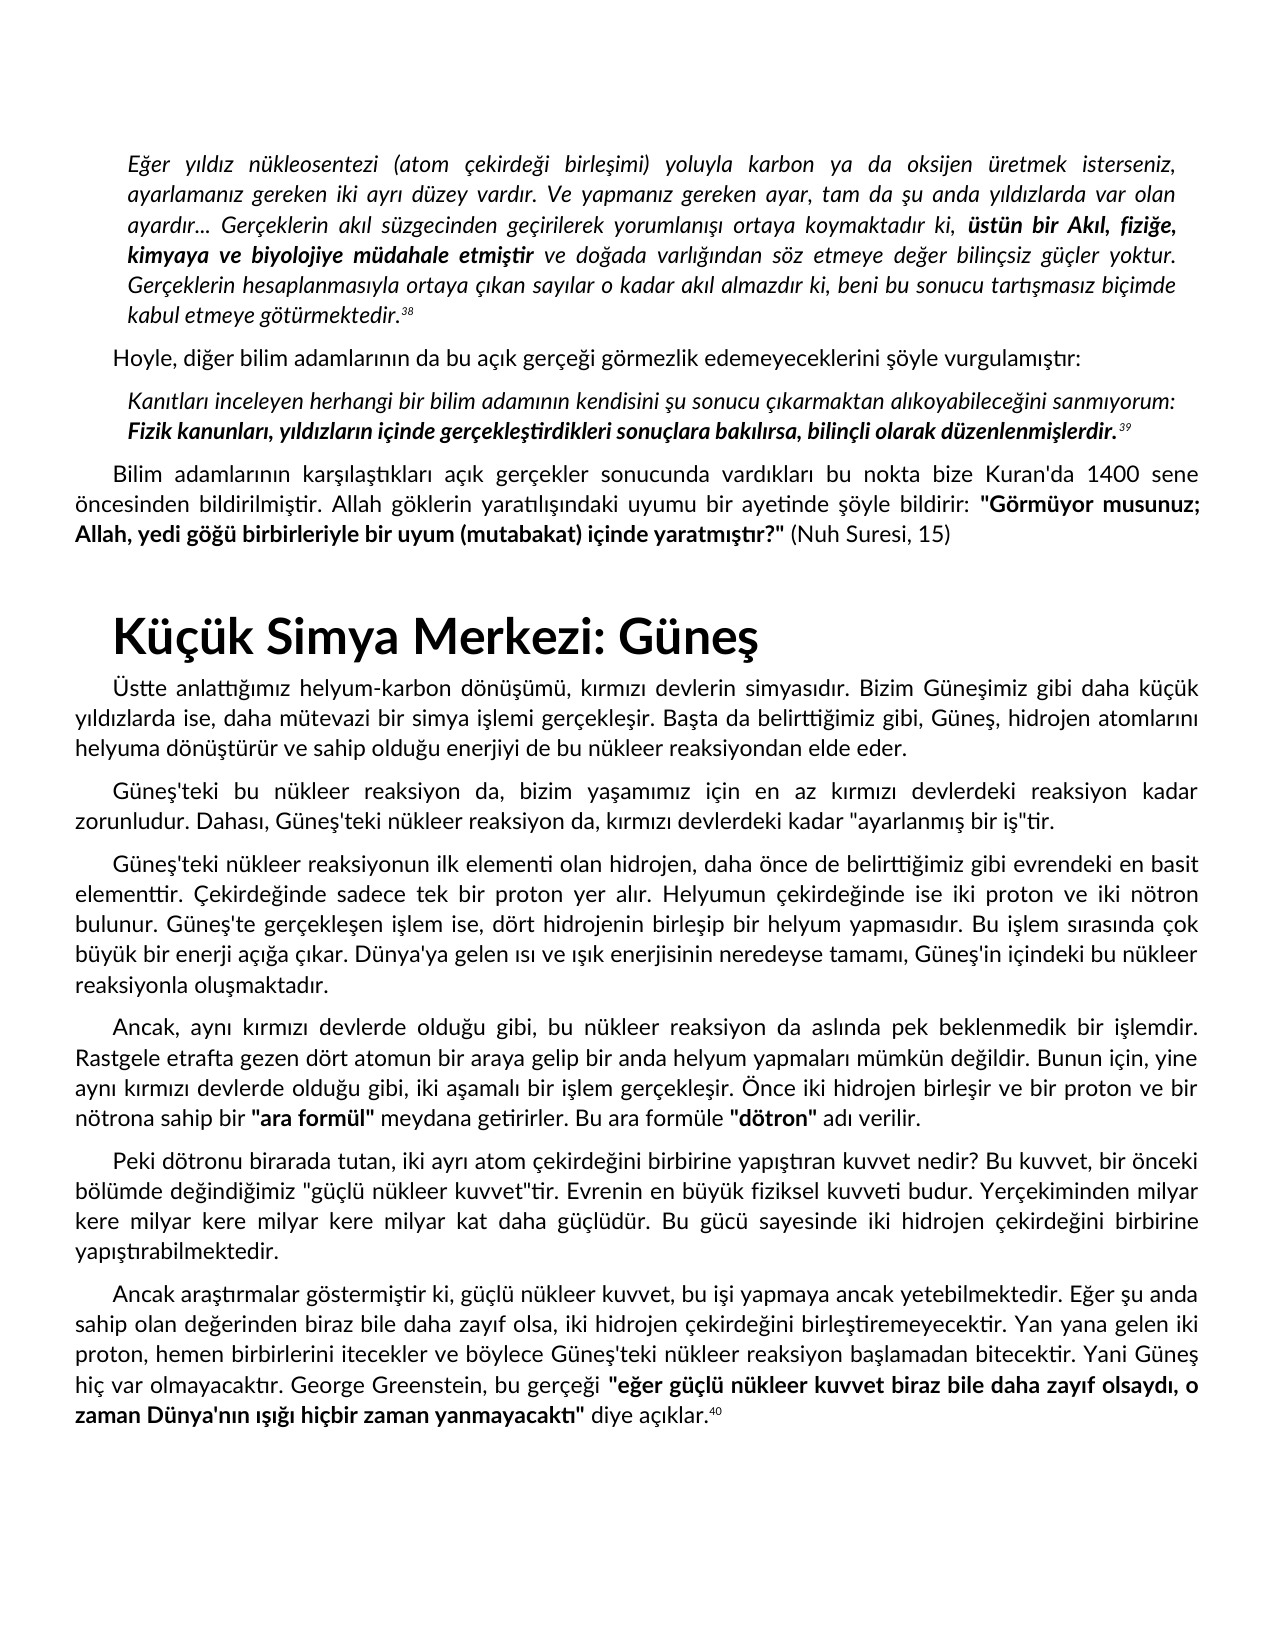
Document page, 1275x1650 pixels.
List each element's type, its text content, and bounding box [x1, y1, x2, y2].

text Peki dötronu birarada tutan, iki ayrı atom çekirdeğini birbirine yapıştıran kuvvet nedir? Bu kuvvet, bir önceki bölümde değindiğimiz "güçlü nükleer kuvvet"tir. Evrenin en büyük fiziksel kuvveti budur. Yerçekiminden milyar kere milyar kere milyar kere milyar kat daha güçlüdür. Bu gücü sayesinde iki hidrojen çekirdeğini birbirine yapıştırabilmektedir. [75, 1146, 1200, 1264]
text Bilim adamlarının karşılaştıkları açık gerçekler sonucunda vardıkları bu nokta bize Kuran'da 1400 sene öncesinden bildirilmiştir. Allah göklerin yaratılışındaki uyumu bir ayetinde şöyle bildirir: "Görmüyor musunuz; Allah, yedi göğü birbirleriyle bir uyum (mutabakat) içinde yaratmıştır?" (Nuh Suresi, 15) [75, 459, 1200, 547]
text Hoyle, diğer bilim adamlarının da bu açık gerçeği görmezlik edemeyeceklerini şöyle vurgulamıştır: [75, 344, 1200, 371]
text Ancak, aynı kırmızı devlerde olduğu gibi, bu nükleer reaksiyon da aslında pek beklenmedik bir işlemdir. Rastgele etrafta gezen dört atomun bir araya gelip bir anda helyum yapmaları mümkün değildir. Bunun için, yine aynı kırmızı devlerde olduğu gibi, iki aşamalı bir işlem gerçekleşir. Önce iki hidrojen birleşir ve bir proton ve bir nötrona sahip bir "ara formül" meydana getirirler. Bu ara formüle "dötron" adı verilir. [75, 1013, 1200, 1131]
subtitle Küçük Simya Merkezi: Güneş [112, 605, 1200, 665]
text Ancak araştırmalar göstermiştir ki, güçlü nükleer kuvvet, bu işi yapmaya ancak yetebilmektedir. Eğer şu anda sahip olan değerinden biraz bile daha zayıf olsa, iki hidrojen çekirdeğini birleştiremeyecektir. Yan yana gelen iki proton, hemen birbirlerini itecekler ve böylece Güneş'teki nükleer reaksiyon başlamadan bitecektir. Yani Güneş hiç var olmayacaktır. George Greenstein, bu gerçeği "eğer güçlü nükleer kuvvet biraz bile daha zayıf olsaydı, o zaman Dünya'nın ışığı hiçbir zaman yanmayacaktı" diye açıklar.40 [75, 1280, 1200, 1428]
text Eğer yıldız nükleosentezi (atom çekirdeği birleşimi) yoluyla karbon ya da oksijen üretmek isterseniz, ayarlamanız gereken iki ayrı düzey vardır. Ve yapmanız gereken ayar, tam da şu anda yıldızlarda var olan ayardır... Gerçeklerin akıl süzgecinden geçirilerek yorumlanışı ortaya koymaktadır ki, üstün bir Akıl, fiziğe, kimyaya ve biyolojiye müdahale etmiştir ve doğada varlığından söz etmeye değer bilinçsiz güçler yoktur. Gerçeklerin hesaplanmasıyla ortaya çıkan sayılar o kadar akıl almazdır ki, beni bu sonucu tartışmasız biçimde kabul etmeye götürmektedir.38 [127, 150, 1177, 328]
text Güneş'teki nükleer reaksiyonun ilk elementi olan hidrojen, daha önce de belirttiğimiz gibi evrendeki en basit elementtir. Çekirdeğinde sadece tek bir proton yer alır. Helyumun çekirdeğinde ise iki proton ve iki nötron bulunur. Güneş'te gerçekleşen işlem ise, dört hidrojenin birleşip bir helyum yapmasıdır. Bu işlem sırasında çok büyük bir enerji açığa çıkar. Dünya'ya gelen ısı ve ışık enerjisinin neredeyse tamamı, Güneş'in içindeki bu nükleer reaksiyonla oluşmaktadır. [75, 849, 1200, 998]
text Kanıtları inceleyen herhangi bir bilim adamının kendisini şu sonucu çıkarmaktan alıkoyabileceğini sanmıyorum: Fizik kanunları, yıldızların içinde gerçekleştirdikleri sonuçlara bakılırsa, bilinçli olarak düzenlenmişlerdir.39 [127, 386, 1177, 444]
text Üstte anlattığımız helyum-karbon dönüşümü, kırmızı devlerin simyasıdır. Bizim Güneşimiz gibi daha küçük yıldızlarda ise, daha mütevazi bir simya işlemi gerçekleşir. Başta da belirttiğimiz gibi, Güneş, hidrojen atomlarını helyuma dönüştürür ve sahip olduğu enerjiyi de bu nükleer reaksiyondan elde eder. [75, 673, 1200, 761]
text Güneş'teki bu nükleer reaksiyon da, bizim yaşamımız için en az kırmızı devlerdeki reaksiyon kadar zorunludur. Dahası, Güneş'teki nükleer reaksiyon da, kırmızı devlerdeki kadar "ayarlanmış bir iş"tir. [75, 777, 1200, 834]
